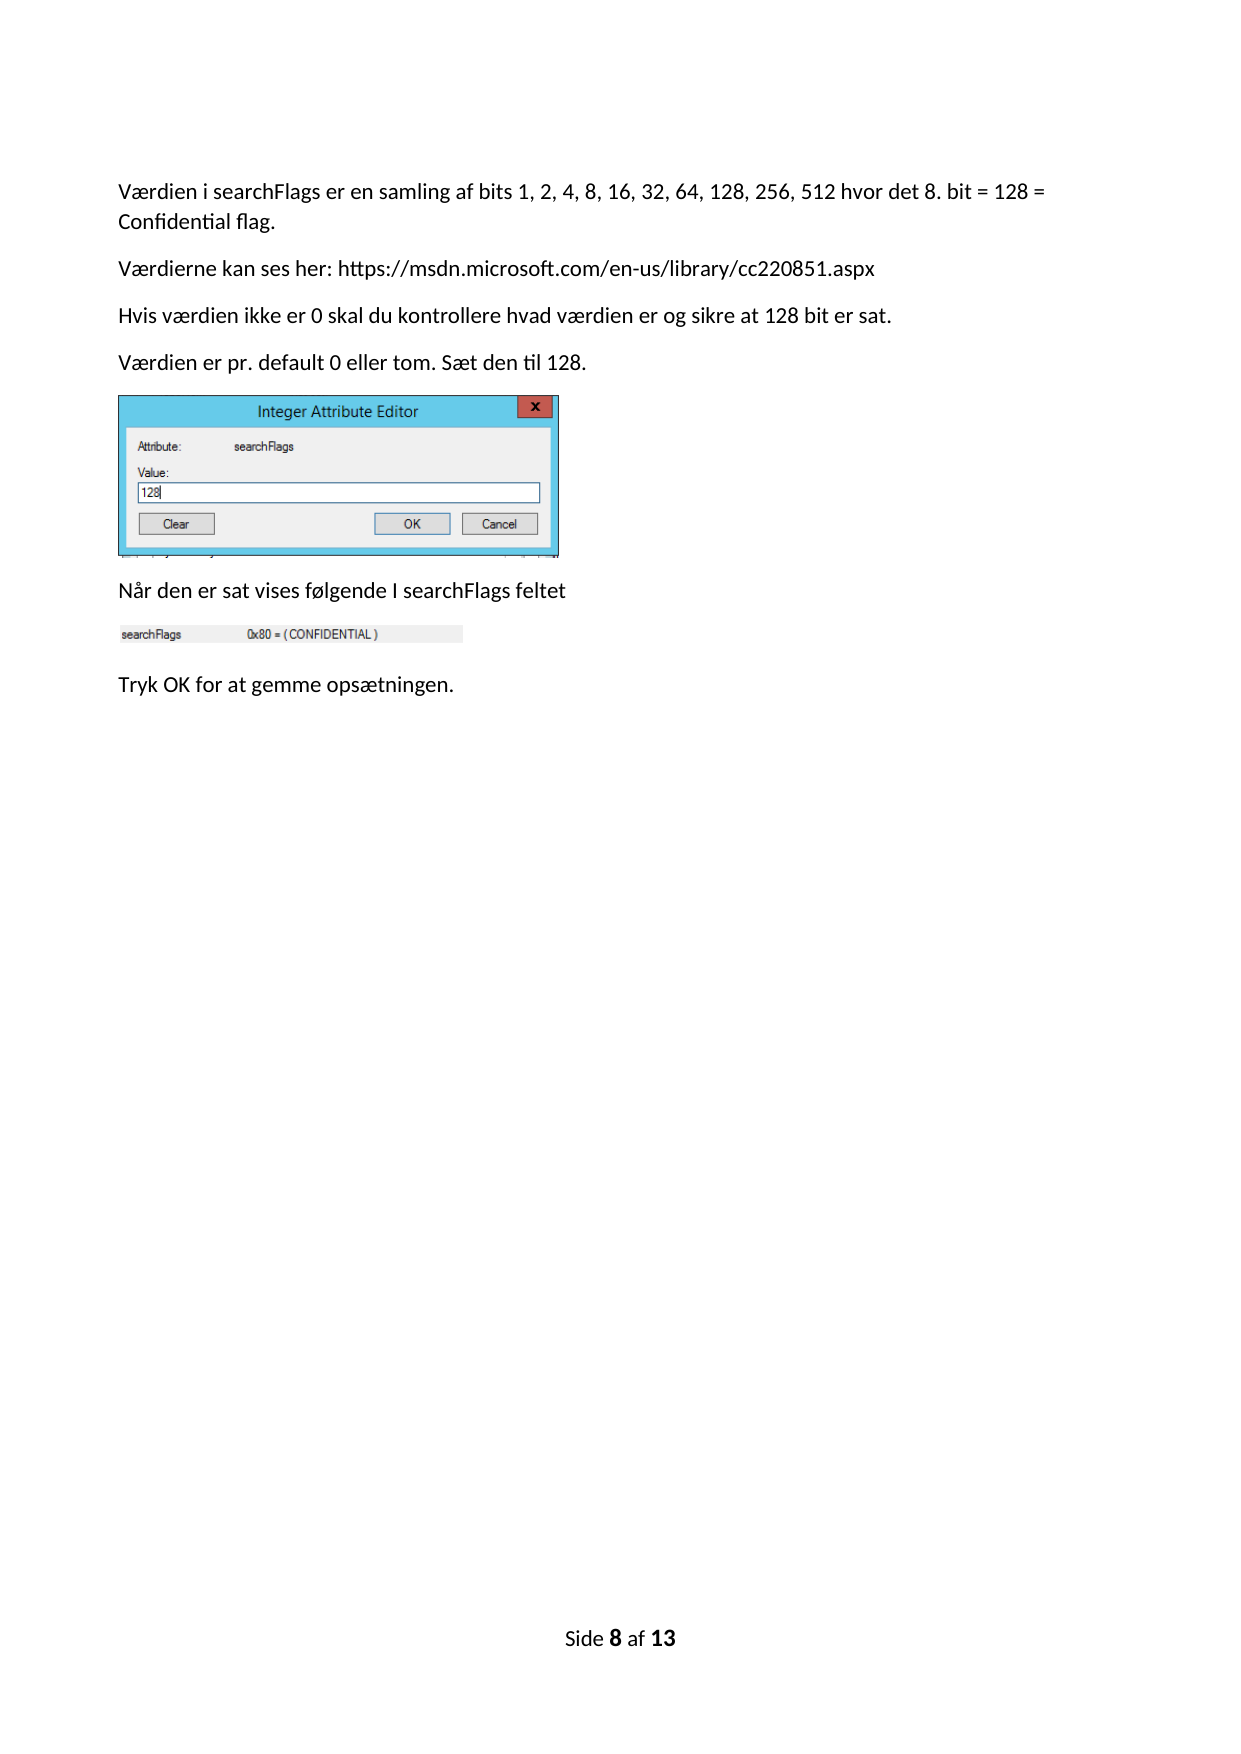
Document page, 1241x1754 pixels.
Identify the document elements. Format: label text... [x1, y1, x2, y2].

text Værdien er pr. default 0 eller tom. Sæt den til 128. [118, 348, 1122, 376]
picture [118, 395, 559, 558]
text Værdien i searchFlags er en samling af bits 1, 2, 4, 8, 16, 32, 64, 128, 256, 512 hvor det 8. bit = 128 = Confidential flag. [118, 177, 1122, 235]
text Hvis værdien ikke er 0 skal du kontrollere hvad værdien er og sikre at 128 bit er sat. [118, 301, 1122, 329]
picture [118, 623, 463, 645]
text Når den er sat vises følgende I searchFlags feltet [118, 576, 1122, 604]
text Tryk OK for at gemme opsætningen. [118, 670, 1122, 698]
text Værdierne kan ses her: https://msdn.microsoft.com/en-us/library/cc220851.aspx [118, 254, 1122, 282]
